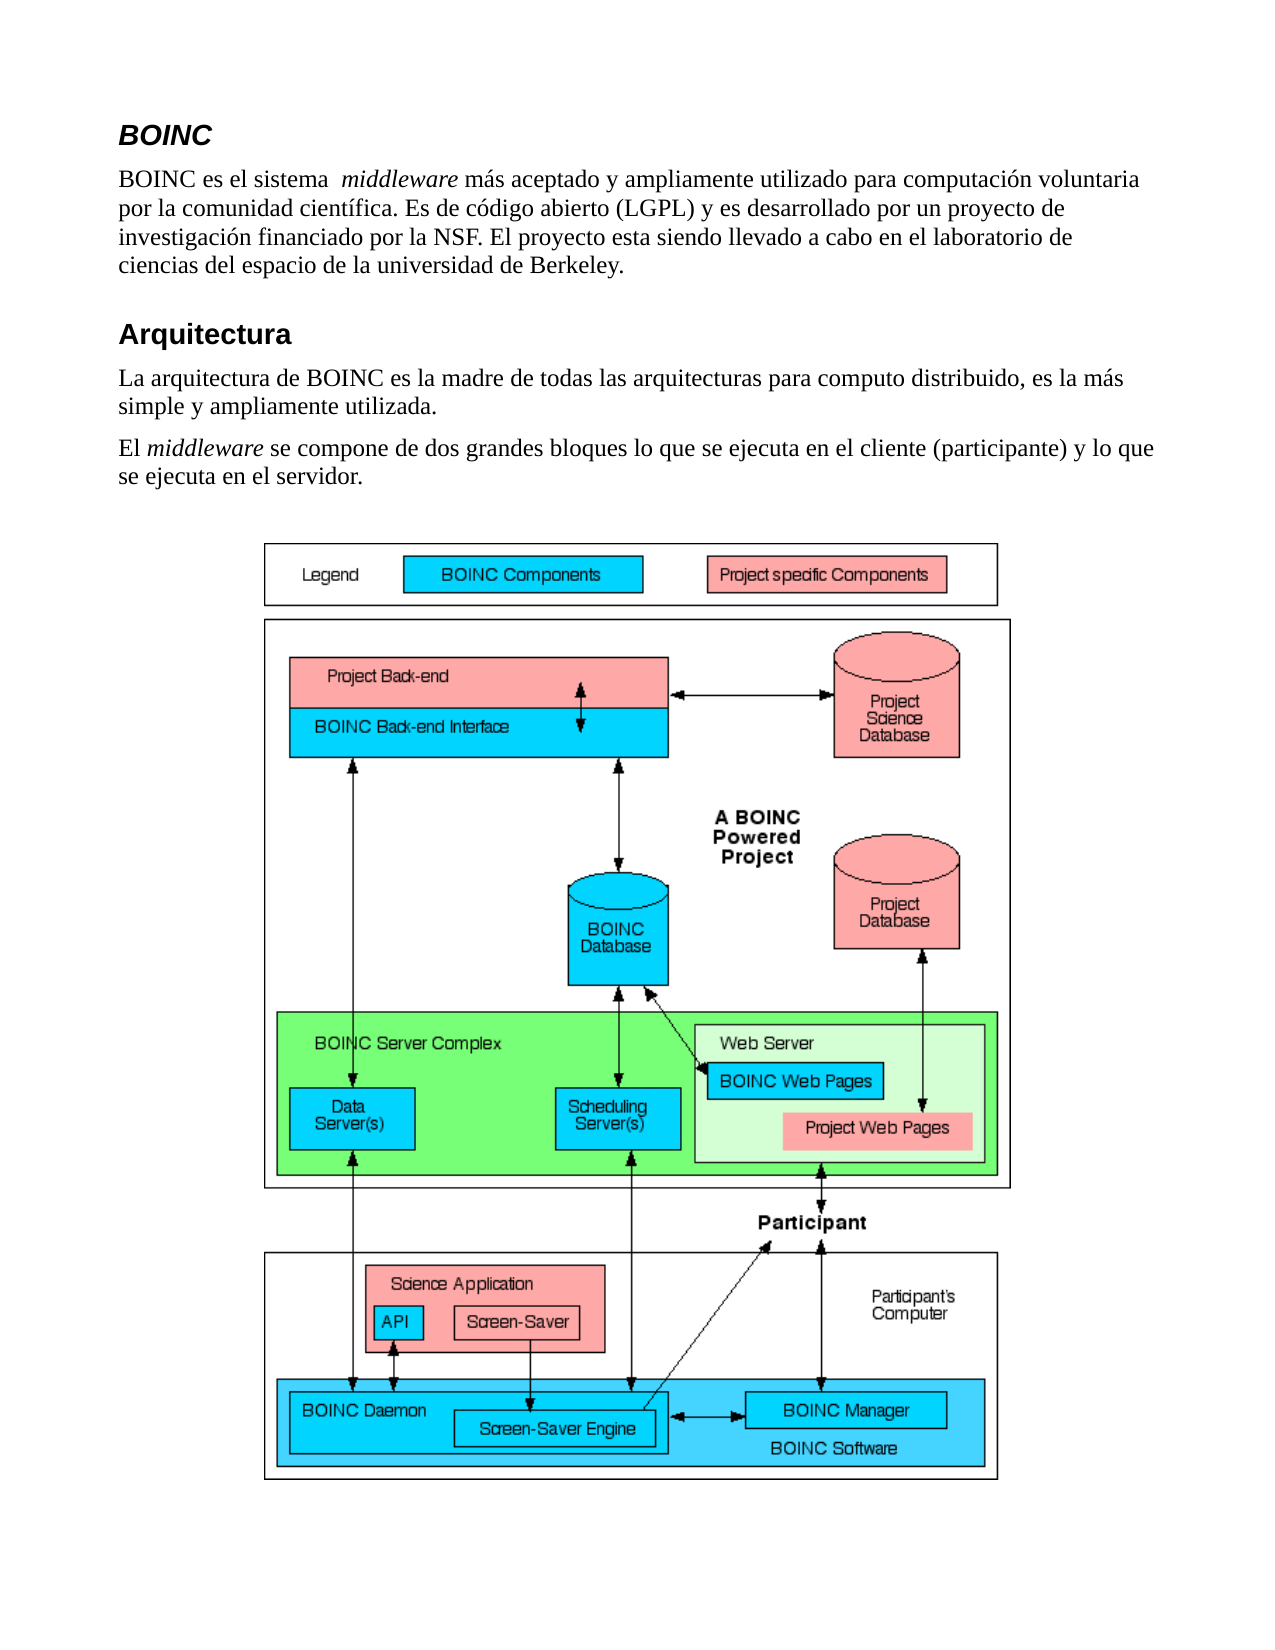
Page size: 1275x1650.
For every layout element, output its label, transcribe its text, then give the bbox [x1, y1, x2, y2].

subtitle BOINC [118, 118, 1157, 152]
text BOINC es el sistema middleware más aceptado y ampliamente utilizado para computación voluntaria por la comunidad científica. Es de código abierto (LGPL) y es desarrollado por un proyecto de investigación financiado por la NSF. El proyecto esta siendo llevado a cabo en el laboratorio de ciencias del espacio de la universidad de Berkeley. [118, 164, 1157, 279]
text El middleware se compone de dos grandes bloques lo que se ejecuta en el cliente (participante) y lo que se ejecuta en el servidor. [118, 433, 1157, 490]
text La arquitectura de BOINC es la madre de todas las arquitecturas para computo distribuido, es la más simple y ampliamente utilizada. [118, 363, 1157, 420]
picture [264, 543, 1011, 1480]
subtitle Arquitectura [118, 317, 1157, 350]
